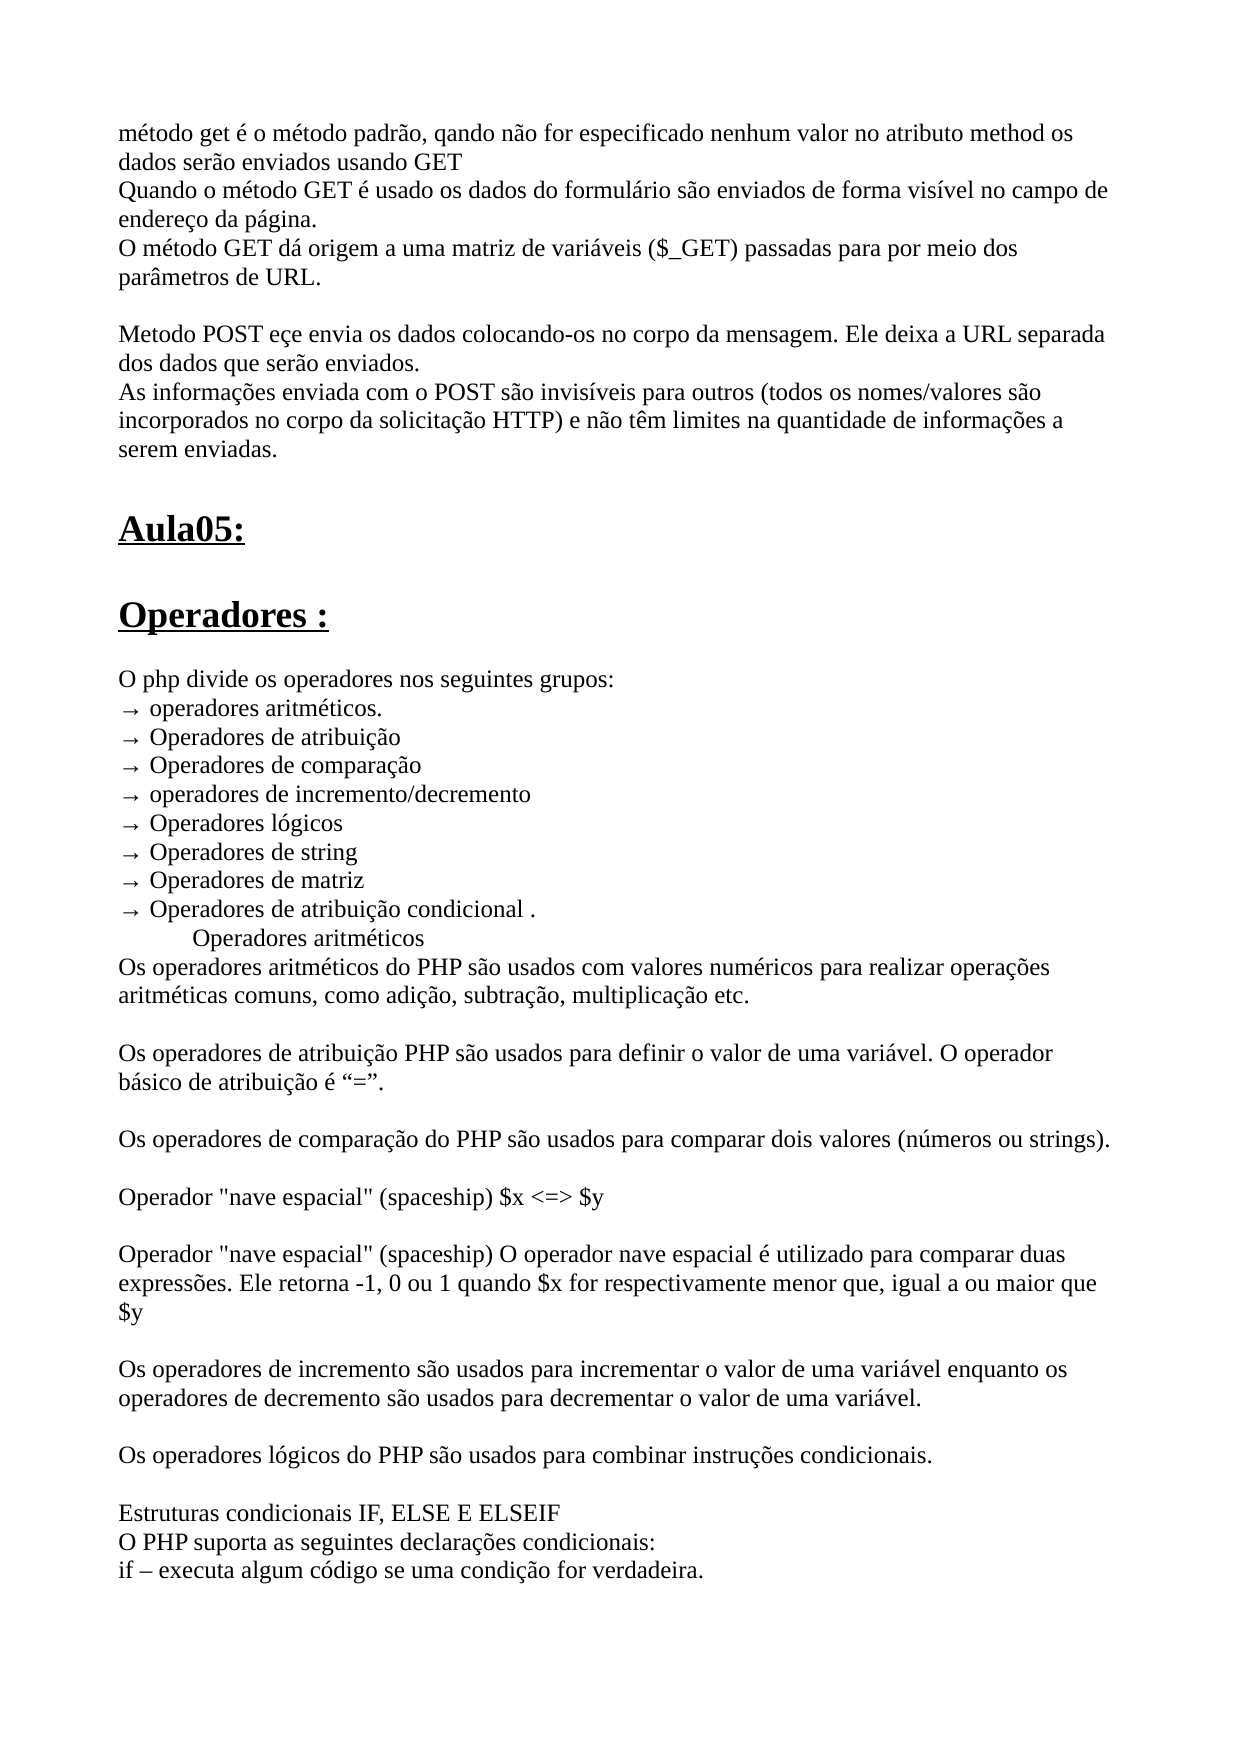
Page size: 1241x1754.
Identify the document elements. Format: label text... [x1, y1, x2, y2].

text O php divide os operadores nos seguintes grupos: [118, 664, 1122, 693]
text O método GET dá origem a uma matriz de variáveis ($_GET) passadas para por meio dos parâmetros de URL. [118, 233, 1122, 291]
text Os operadores lógicos do PHP são usados para combinar instruções condicionais. [118, 1441, 1122, 1469]
text Os operadores aritméticos do PHP são usados com valores numéricos para realizar operações aritméticas comuns, como adição, subtração, multiplicação etc. [118, 952, 1122, 1009]
text Metodo POST eçe envia os dados colocando-os no corpo da mensagem. Ele deixa a URL separada dos dados que serão enviados. [118, 319, 1122, 377]
text Aula05: [118, 506, 1122, 549]
text Os operadores de atribuição PHP são usados para definir o valor de uma variável. O operador básico de atribuição é “=”. [118, 1038, 1122, 1096]
text if – executa algum código se uma condição for verdadeira. [118, 1556, 1122, 1584]
text Operadores : [118, 592, 1122, 636]
text Quando o método GET é usado os dados do formulário são enviados de forma visível no campo de endereço da página. [118, 176, 1122, 233]
text Operadores aritméticos [118, 923, 1122, 952]
text → Operadores de atribuição condicional . [118, 894, 1122, 923]
text Operador "nave espacial" (spaceship) O operador nave espacial é utilizado para comparar duas expressões. Ele retorna -1, 0 ou 1 quando $x for respectivamente menor que, igual a ou maior que $y [118, 1239, 1122, 1326]
text método get é o método padrão, qando não for especificado nenhum valor no atributo method os dados serão enviados usando GET [118, 118, 1122, 176]
text O PHP suporta as seguintes declarações condicionais: [118, 1527, 1122, 1556]
text → operadores de incremento/decremento [118, 779, 1122, 808]
text Operador "nave espacial" (spaceship) $x <=> $y [118, 1182, 1122, 1211]
text → Operadores de string [118, 837, 1122, 866]
text → Operadores de comparação [118, 751, 1122, 779]
text → operadores aritméticos. [118, 693, 1122, 722]
text → Operadores de atribuição [118, 722, 1122, 751]
text Estruturas condicionais IF, ELSE E ELSEIF [118, 1498, 1122, 1527]
text → Operadores de matriz [118, 866, 1122, 894]
text As informações enviada com o POST são invisíveis para outros (todos os nomes/valores são incorporados no corpo da solicitação HTTP) e não têm limites na quantidade de informações a serem enviadas. [118, 377, 1122, 463]
text Os operadores de incremento são usados para incrementar o valor de uma variável enquanto os operadores de decremento são usados para decrementar o valor de uma variável. [118, 1354, 1122, 1412]
text → Operadores lógicos [118, 808, 1122, 837]
text Os operadores de comparação do PHP são usados para comparar dois valores (números ou strings). [118, 1124, 1122, 1153]
